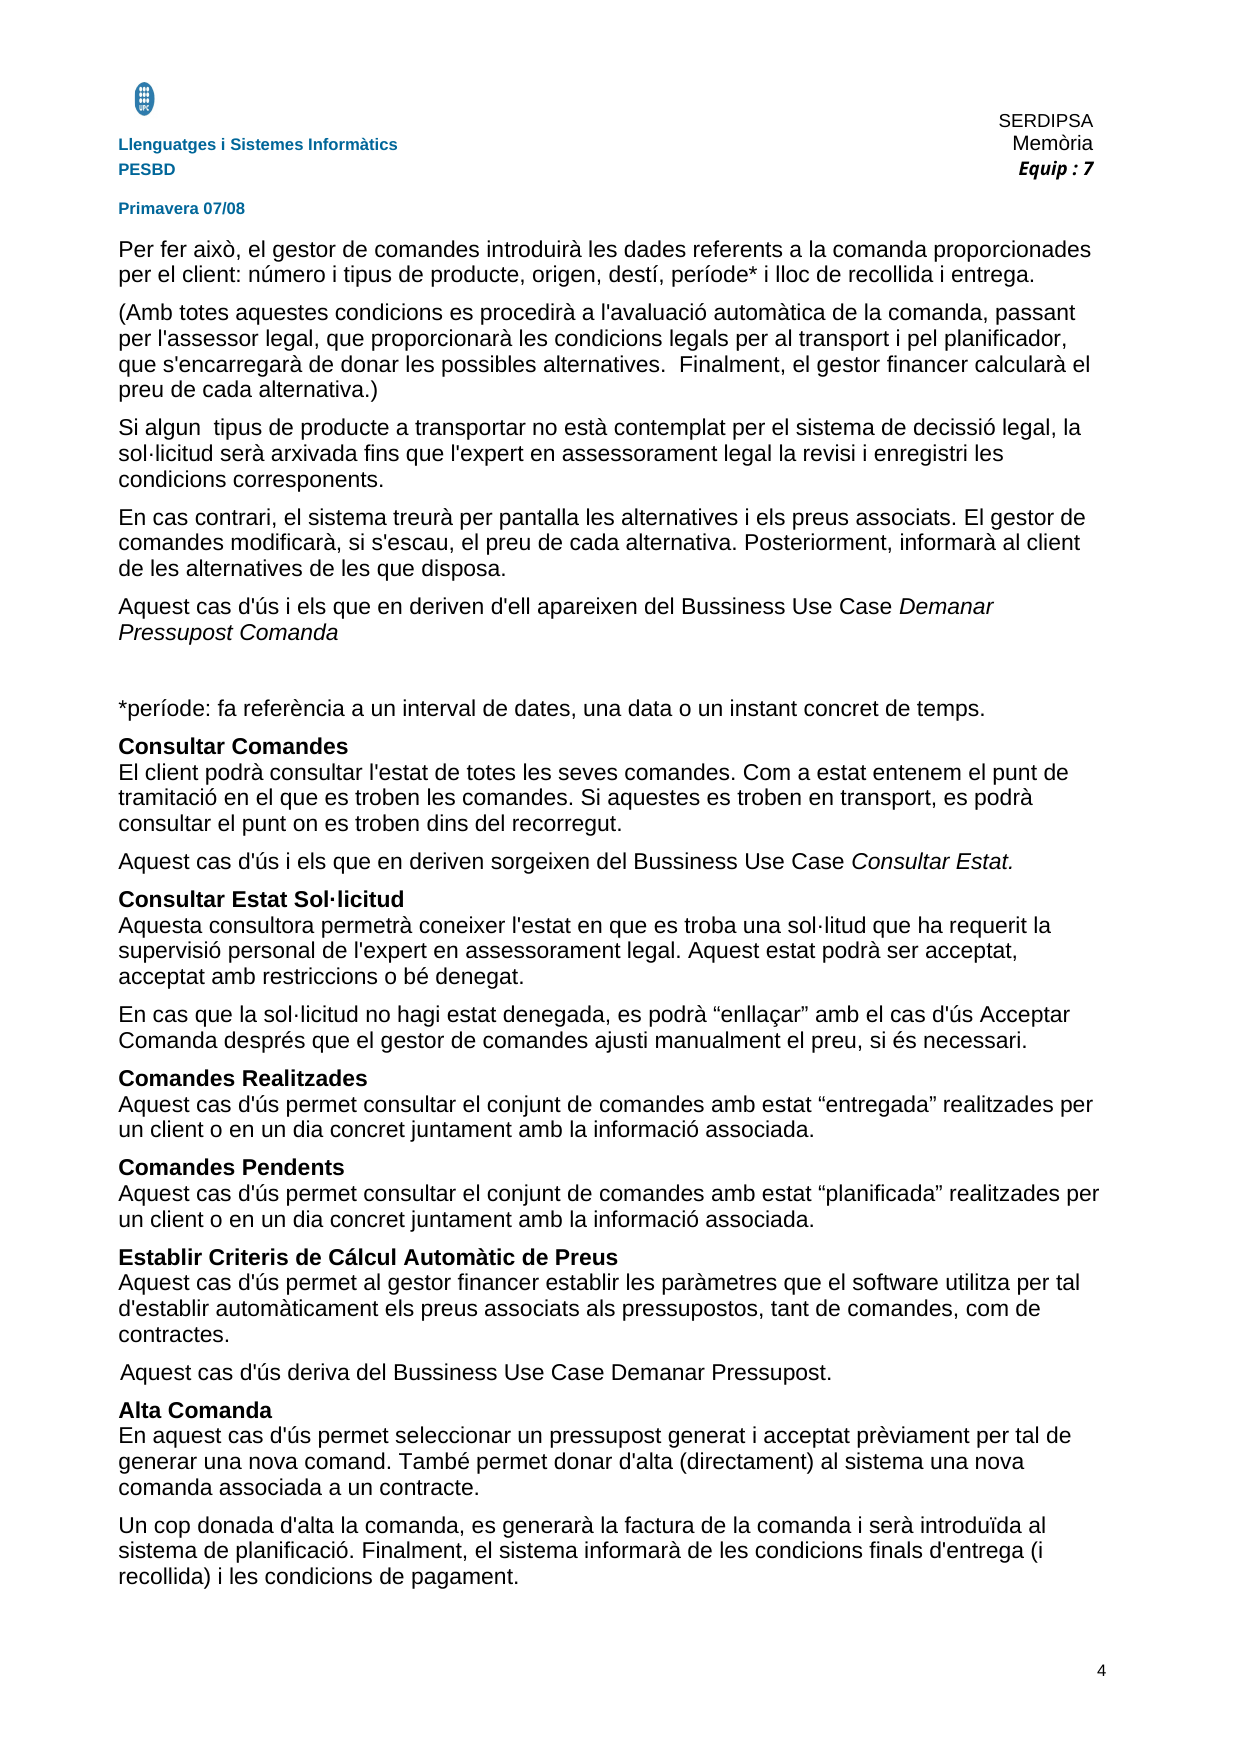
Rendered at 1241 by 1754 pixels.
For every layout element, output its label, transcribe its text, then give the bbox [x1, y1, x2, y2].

subtitle Consultar Comandes [118, 734, 1106, 759]
text *període: fa referència a un interval de dates, una data o un instant concret de temps. [118, 696, 1106, 721]
text En cas contrari, el sistema treurà per pantalla les alternatives i els preus associats. El gestor de comandes modificarà, si s'escau, el preu de cada alternativa. Posteriorment, informarà al client de les alternatives de les que disposa. [118, 504, 1106, 581]
text Si algun tipus de producte a transportar no està contemplat per el sistema de decissió legal, la sol·licitud serà arxivada fins que l'expert en assessorament legal la revisi i enregistri les condicions corresponents. [118, 415, 1106, 492]
text Aquest cas d'ús permet consultar el conjunt de comandes amb estat “planificada” realitzades per un client o en un dia concret juntament amb la informació associada. [118, 1181, 1106, 1232]
text El client podrà consultar l'estat de totes les seves comandes. Com a estat entenem el punt de tramitació en el que es troben les comandes. Si aquestes es troben en transport, es podrà consultar el punt on es troben dins del recorregut. [118, 759, 1106, 836]
text Aquesta consultora permetrà coneixer l'estat en que es troba una sol·litud que ha requerit la supervisió personal de l'expert en assessorament legal. Aquest estat podrà ser acceptat, acceptat amb restriccions o bé denegat. [118, 913, 1106, 989]
subtitle Alta Comanda [118, 1398, 1106, 1423]
text (Amb totes aquestes condicions es procedirà a l'avaluació automàtica de la comanda, passant per l'assessor legal, que proporcionarà les condicions legals per al transport i pel planificador, que s'encarregarà de donar les possibles alternatives. Finalment, el gestor financer calcularà el preu de cada alternativa.) [118, 300, 1106, 403]
text Aquest cas d'ús i els que en deriven sorgeixen del Bussiness Use Case Consultar Estat. [118, 849, 1106, 874]
subtitle Comandes Realitzades [118, 1066, 1106, 1091]
text Aquest cas d'ús deriva del Bussiness Use Case Demanar Pressupost. [120, 1359, 1106, 1385]
text Un cop donada d'alta la comanda, es generarà la factura de la comanda i serà introduïda al sistema de planificació. Finalment, el sistema informarà de les condicions finals d'entrega (i recollida) i les condicions de pagament. [118, 1513, 1106, 1589]
text Aquest cas d'ús permet al gestor financer establir les paràmetres que el software utilitza per tal d'establir automàticament els preus associats als pressupostos, tant de comandes, com de contractes. [118, 1270, 1106, 1347]
subtitle Establir Criteris de Cálcul Automàtic de Preus [118, 1244, 1106, 1270]
text En cas que la sol·licitud no hagi estat denegada, es podrà “enllaçar” amb el cas d'ús Acceptar Comanda després que el gestor de comandes ajusti manualment el preu, si és necessari. [118, 1002, 1106, 1053]
subtitle Consultar Estat Sol·licitud [118, 887, 1106, 913]
text Aquest cas d'ús i els que en deriven d'ell apareixen del Bussiness Use Case Demanar Pressupost Comanda [118, 594, 1106, 645]
text Per fer això, el gestor de comandes introduirà les dades referents a la comanda proporcionades per el client: número i tipus de producte, origen, destí, període* i lloc de recollida i entrega. [118, 236, 1106, 288]
text En aquest cas d'ús permet seleccionar un pressupost generat i acceptat prèviament per tal de generar una nova comand. També permet donar d'alta (directament) al sistema una nova comanda associada a un contracte. [118, 1423, 1106, 1500]
subtitle Comandes Pendents [118, 1155, 1106, 1181]
text Aquest cas d'ús permet consultar el conjunt de comandes amb estat “entregada” realitzades per un client o en un dia concret juntament amb la informació associada. [118, 1091, 1106, 1143]
